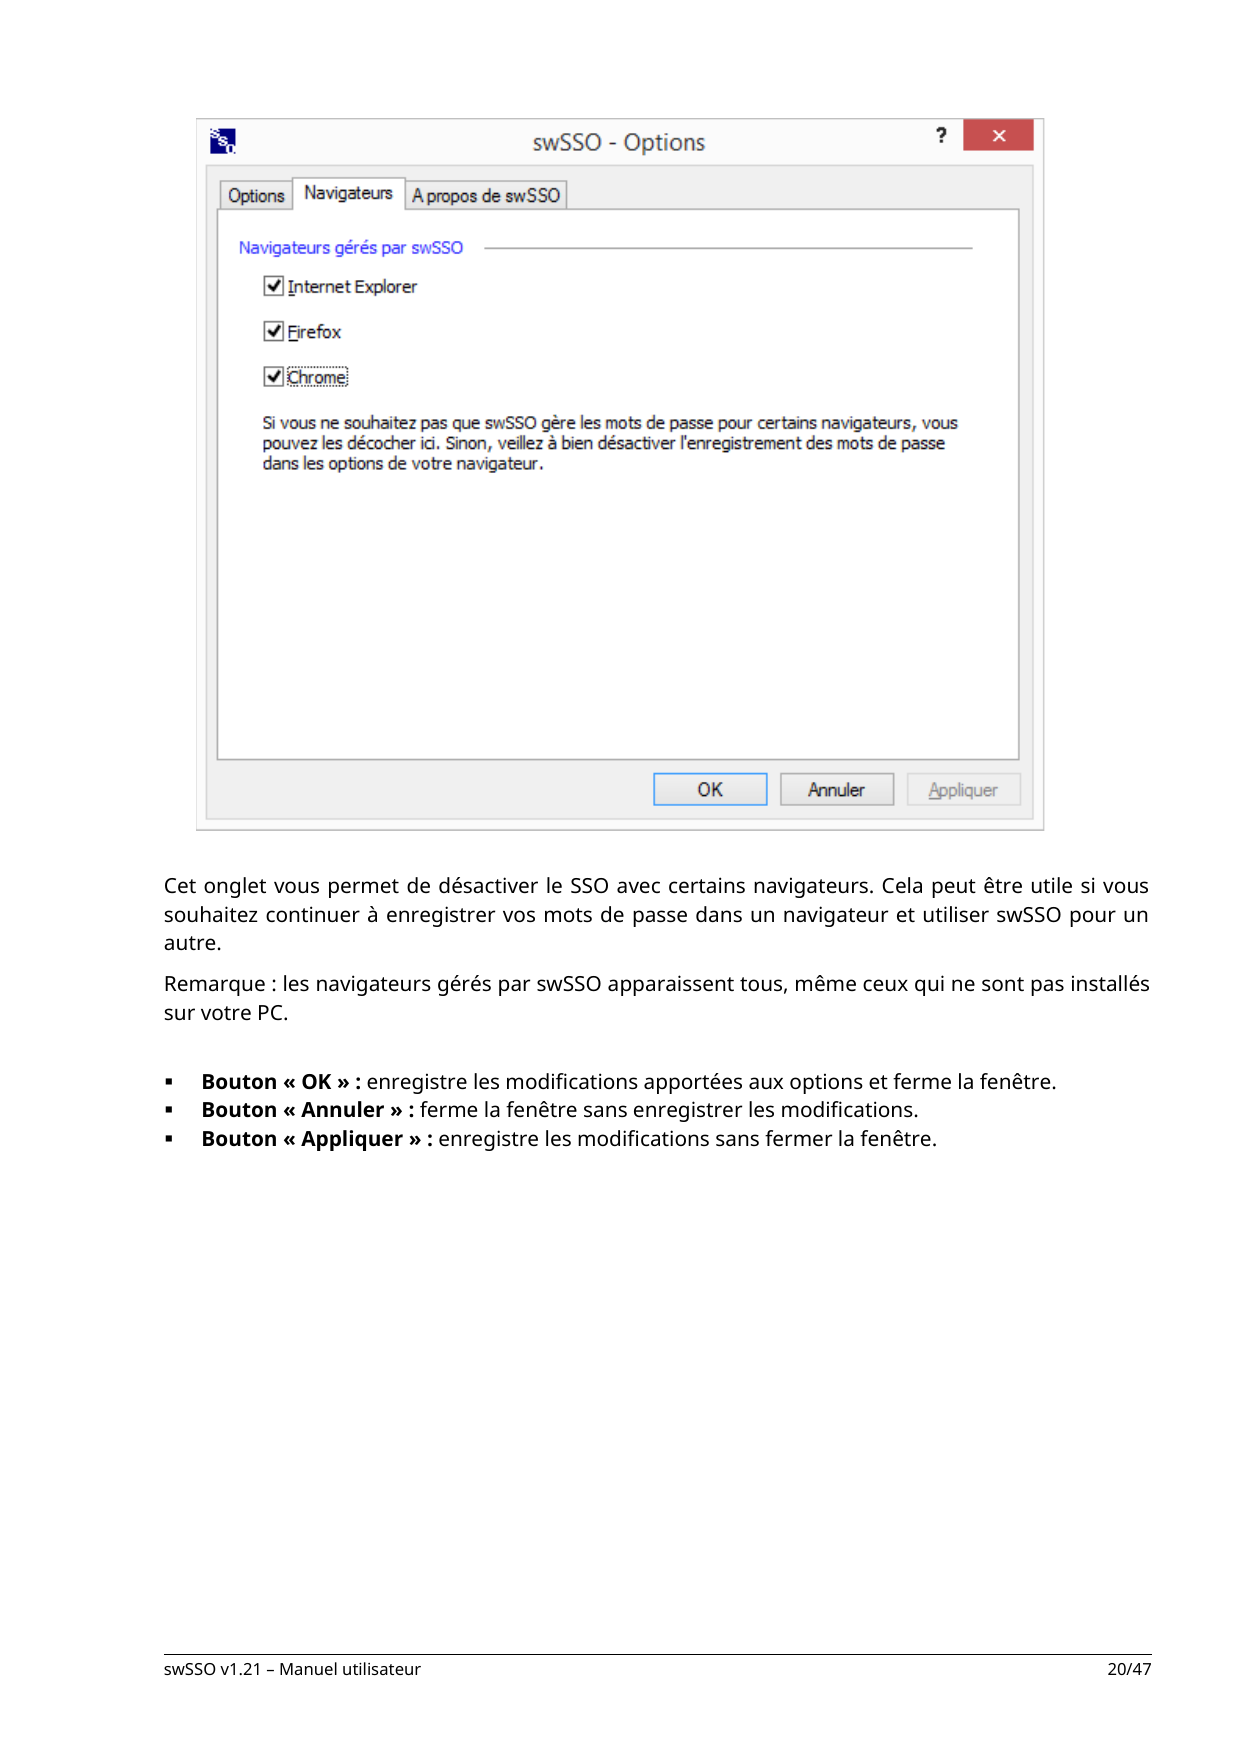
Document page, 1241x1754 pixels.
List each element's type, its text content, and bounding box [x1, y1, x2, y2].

list Bouton « Appliquer » : enregistre les modifications sans fermer la fenêtre. [164, 1124, 1152, 1152]
list Bouton « Annuler » : ferme la fenêtre sans enregistrer les modifications. [164, 1096, 1152, 1124]
text Cet onglet vous permet de désactiver le SSO avec certains navigateurs. Cela peut être utile si vous souhaitez continuer à enregistrer vos mots de passe dans un navigateur et utiliser swSSO pour un autre. [164, 872, 1152, 957]
picture [196, 118, 1045, 831]
text Remarque : les navigateurs gérés par swSSO apparaissent tous, même ceux qui ne sont pas installés sur votre PC. [164, 969, 1152, 1026]
list Bouton « OK » : enregistre les modifications apportées aux options et ferme la fenêtre. [164, 1067, 1152, 1096]
